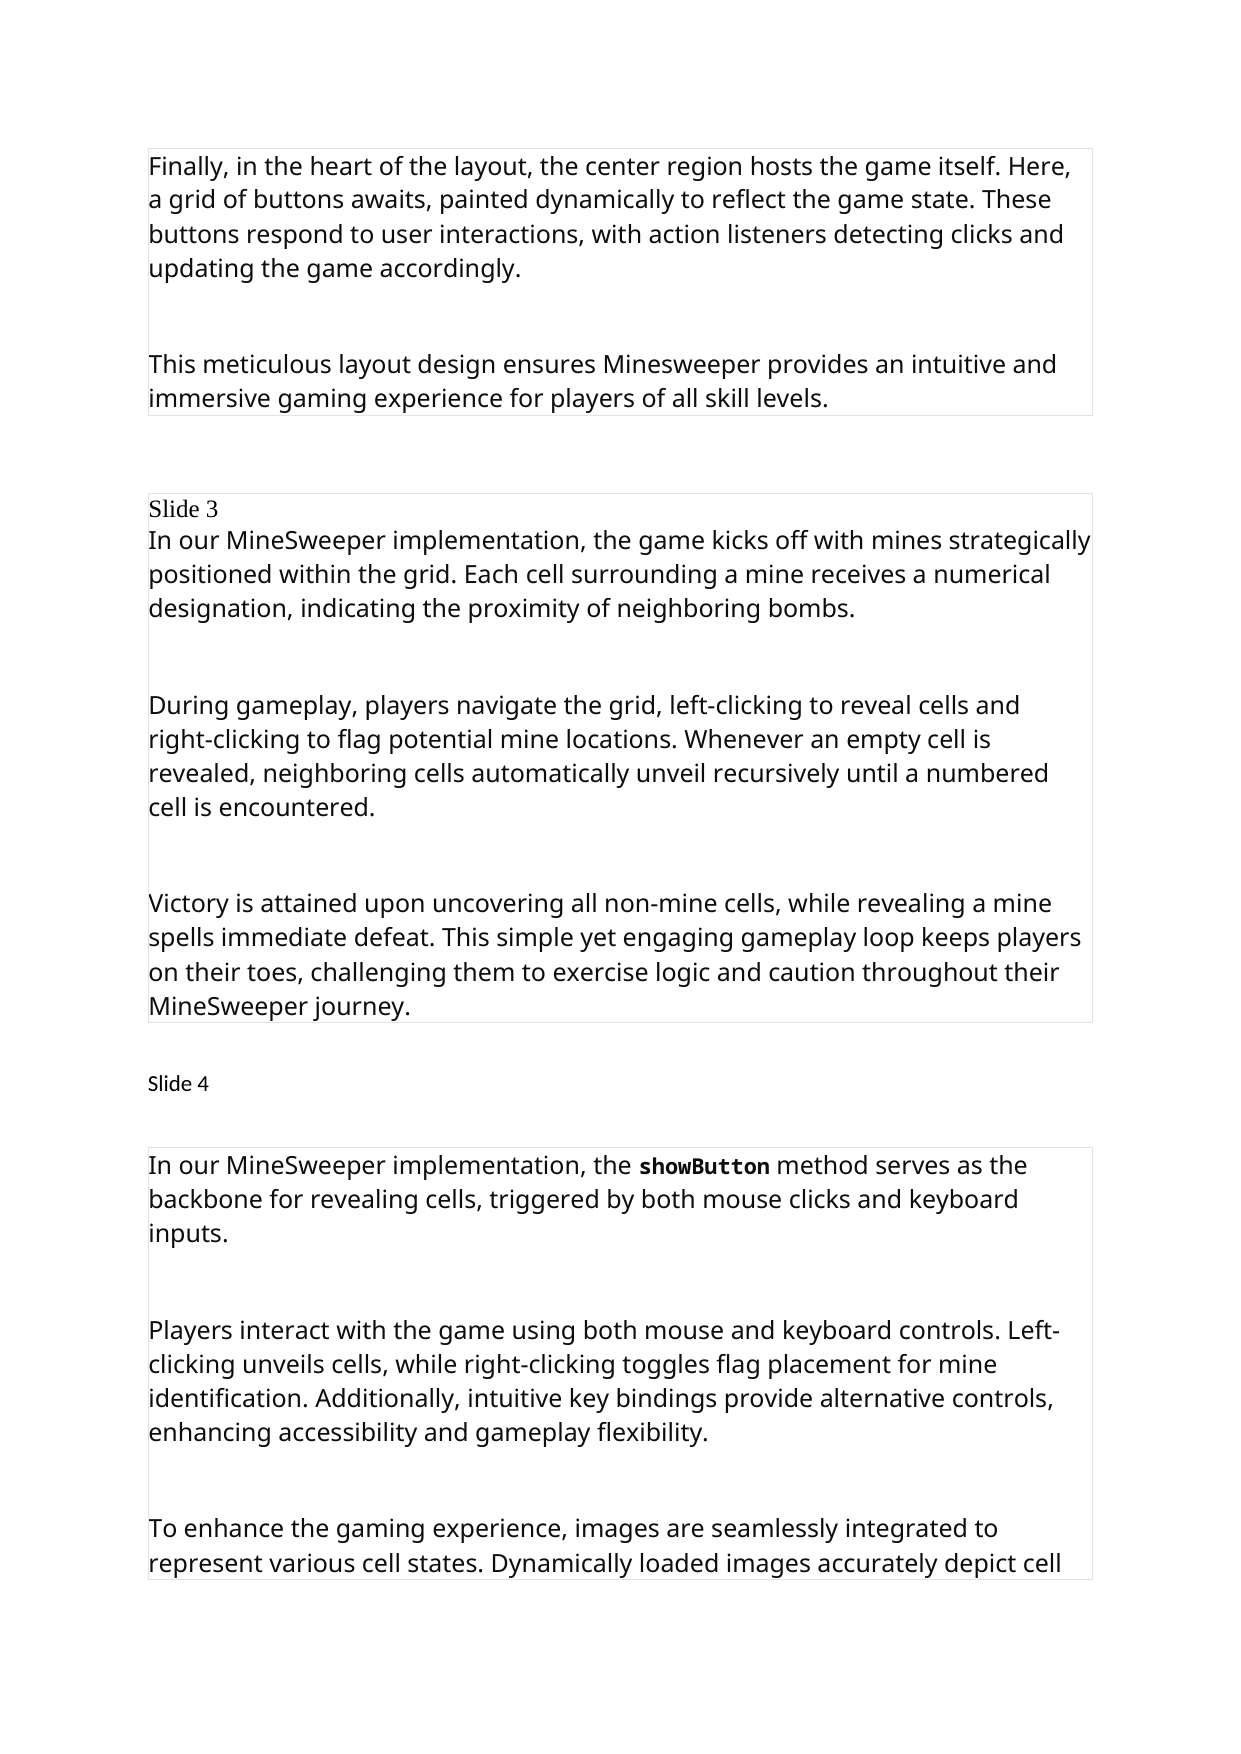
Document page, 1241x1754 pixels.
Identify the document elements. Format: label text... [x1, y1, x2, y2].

text During gameplay, players navigate the grid, left-clicking to reveal cells and right-clicking to flag potential mine locations. Whenever an empty cell is revealed, neighboring cells automatically unveil recursively until a numbered cell is encountered. [149, 687, 1092, 823]
text Slide 3 In our MineSweeper implementation, the game kicks off with mines strategically positioned within the grid. Each cell surrounding a mine receives a numerical designation, indicating the proximity of neighboring bombs. [149, 494, 1092, 625]
text Slide 4 [148, 1069, 1093, 1097]
text This meticulous layout design ensures Minesweeper provides an intuitive and immersive gaming experience for players of all skill levels. [149, 346, 1092, 415]
text To enhance the gaming experience, images are seamlessly integrated to represent various cell states. Dynamically loaded images accurately depict cell [149, 1511, 1092, 1579]
text Players interact with the game using both mouse and keyboard controls. Left-clicking unveils cells, while right-clicking toggles flag placement for mine identification. Additionally, intuitive key bindings provide alternative controls, enhancing accessibility and gameplay flexibility. [149, 1312, 1092, 1449]
text Victory is attained upon uncovering all non-mine cells, while revealing a mine spells immediate defeat. This simple yet engaging gameplay loop keeps players on their toes, challenging them to exercise logic and caution throughout their MineSweeper journey. [149, 886, 1092, 1022]
text Finally, in the heart of the layout, the center region hosts the game itself. Here, a grid of buttons awaits, painted dynamically to reflect the game state. These buttons respond to user interactions, with action listeners detecting clicks and updating the game accordingly. [149, 149, 1092, 284]
text In our MineSweeper implementation, the showButton method serves as the backbone for revealing cells, triggered by both mouse clicks and keyboard inputs. [149, 1148, 1092, 1250]
